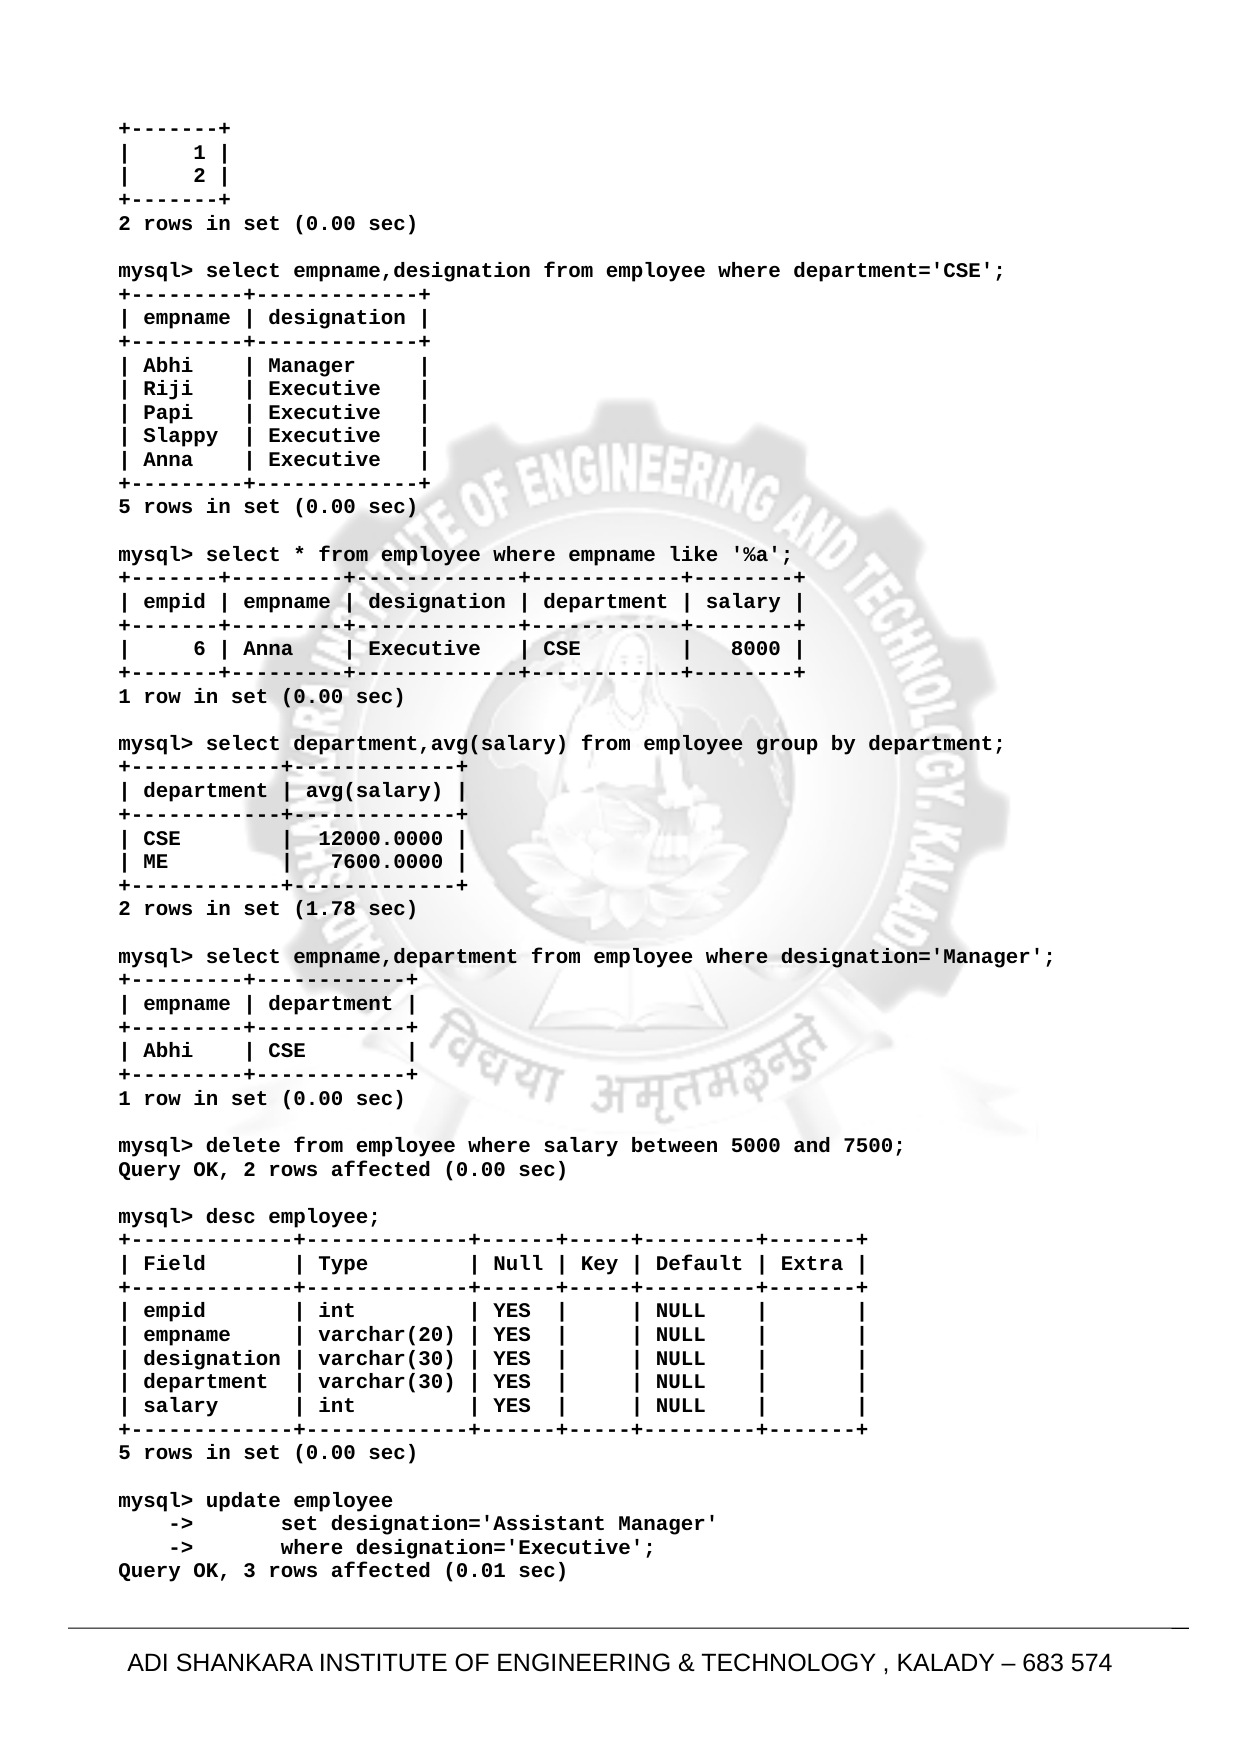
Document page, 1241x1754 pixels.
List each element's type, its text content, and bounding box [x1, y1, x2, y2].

text +---------+-------------+ [118, 284, 1122, 307]
text +---------+------------+ [118, 1017, 1122, 1040]
text +---------+------------+ [118, 1064, 1122, 1088]
text 5 rows in set (0.00 sec) [118, 1442, 1122, 1466]
text mysql> select department,avg(salary) from employee group by department; [118, 733, 1122, 757]
text +-------+---------+-------------+------------+--------+ [118, 662, 1122, 686]
text mysql> select * from employee where empname like '%a'; [118, 544, 1122, 567]
text 2 rows in set (1.78 sec) [118, 898, 1122, 922]
text -> set designation='Assistant Manager' [118, 1513, 1122, 1537]
text Query OK, 2 rows affected (0.00 sec) [118, 1158, 1122, 1182]
text +------------+-------------+ [118, 875, 1122, 898]
text +---------+-------------+ [118, 473, 1122, 496]
text | Abhi | Manager | [118, 354, 1122, 378]
text +------------+-------------+ [118, 757, 1122, 780]
text | designation | varchar(30) | YES | | NULL | | [118, 1348, 1122, 1371]
text mysql> select empname,department from employee where designation='Manager'; [118, 946, 1122, 969]
text +---------+-------------+ [118, 331, 1122, 354]
text 1 row in set (0.00 sec) [118, 686, 1122, 709]
text | empname | designation | [118, 307, 1122, 331]
text +------------+-------------+ [118, 804, 1122, 827]
text 5 rows in set (0.00 sec) [118, 496, 1122, 520]
text | ME | 7600.0000 | [118, 851, 1122, 875]
text +-------+ [118, 118, 1122, 142]
text mysql> delete from employee where salary between 5000 and 7500; [118, 1135, 1122, 1158]
text +-------------+-------------+------+-----+---------+-------+ [118, 1419, 1122, 1442]
text | Abhi | CSE | [118, 1040, 1122, 1064]
text mysql> select empname,designation from employee where department='CSE'; [118, 260, 1122, 284]
text +-------------+-------------+------+-----+---------+-------+ [118, 1277, 1122, 1300]
text +-------+ [118, 189, 1122, 213]
text | Slappy | Executive | [118, 426, 1122, 449]
text | 6 | Anna | Executive | CSE | 8000 | [118, 638, 1122, 662]
text -> where designation='Executive'; [118, 1537, 1122, 1561]
text +-------------+-------------+------+-----+---------+-------+ [118, 1229, 1122, 1253]
text mysql> update employee [118, 1489, 1122, 1513]
text +-------+---------+-------------+------------+--------+ [118, 615, 1122, 638]
text 2 rows in set (0.00 sec) [118, 213, 1122, 236]
text Query OK, 3 rows affected (0.01 sec) [118, 1561, 1122, 1584]
text +---------+------------+ [118, 969, 1122, 993]
text +-------+---------+-------------+------------+--------+ [118, 567, 1122, 591]
text | department | avg(salary) | [118, 780, 1122, 804]
text | empid | int | YES | | NULL | | [118, 1300, 1122, 1324]
text | Papi | Executive | [118, 402, 1122, 426]
text 1 row in set (0.00 sec) [118, 1088, 1122, 1111]
text | empname | department | [118, 993, 1122, 1017]
text | Field | Type | Null | Key | Default | Extra | [118, 1253, 1122, 1277]
text | empname | varchar(20) | YES | | NULL | | [118, 1324, 1122, 1348]
text | 2 | [118, 165, 1122, 189]
text mysql> desc employee; [118, 1206, 1122, 1229]
text | department | varchar(30) | YES | | NULL | | [118, 1371, 1122, 1395]
text | Riji | Executive | [118, 378, 1122, 402]
text | CSE | 12000.0000 | [118, 827, 1122, 851]
text | empid | empname | designation | department | salary | [118, 591, 1122, 615]
text | 1 | [118, 142, 1122, 165]
text | Anna | Executive | [118, 449, 1122, 473]
text | salary | int | YES | | NULL | | [118, 1395, 1122, 1419]
